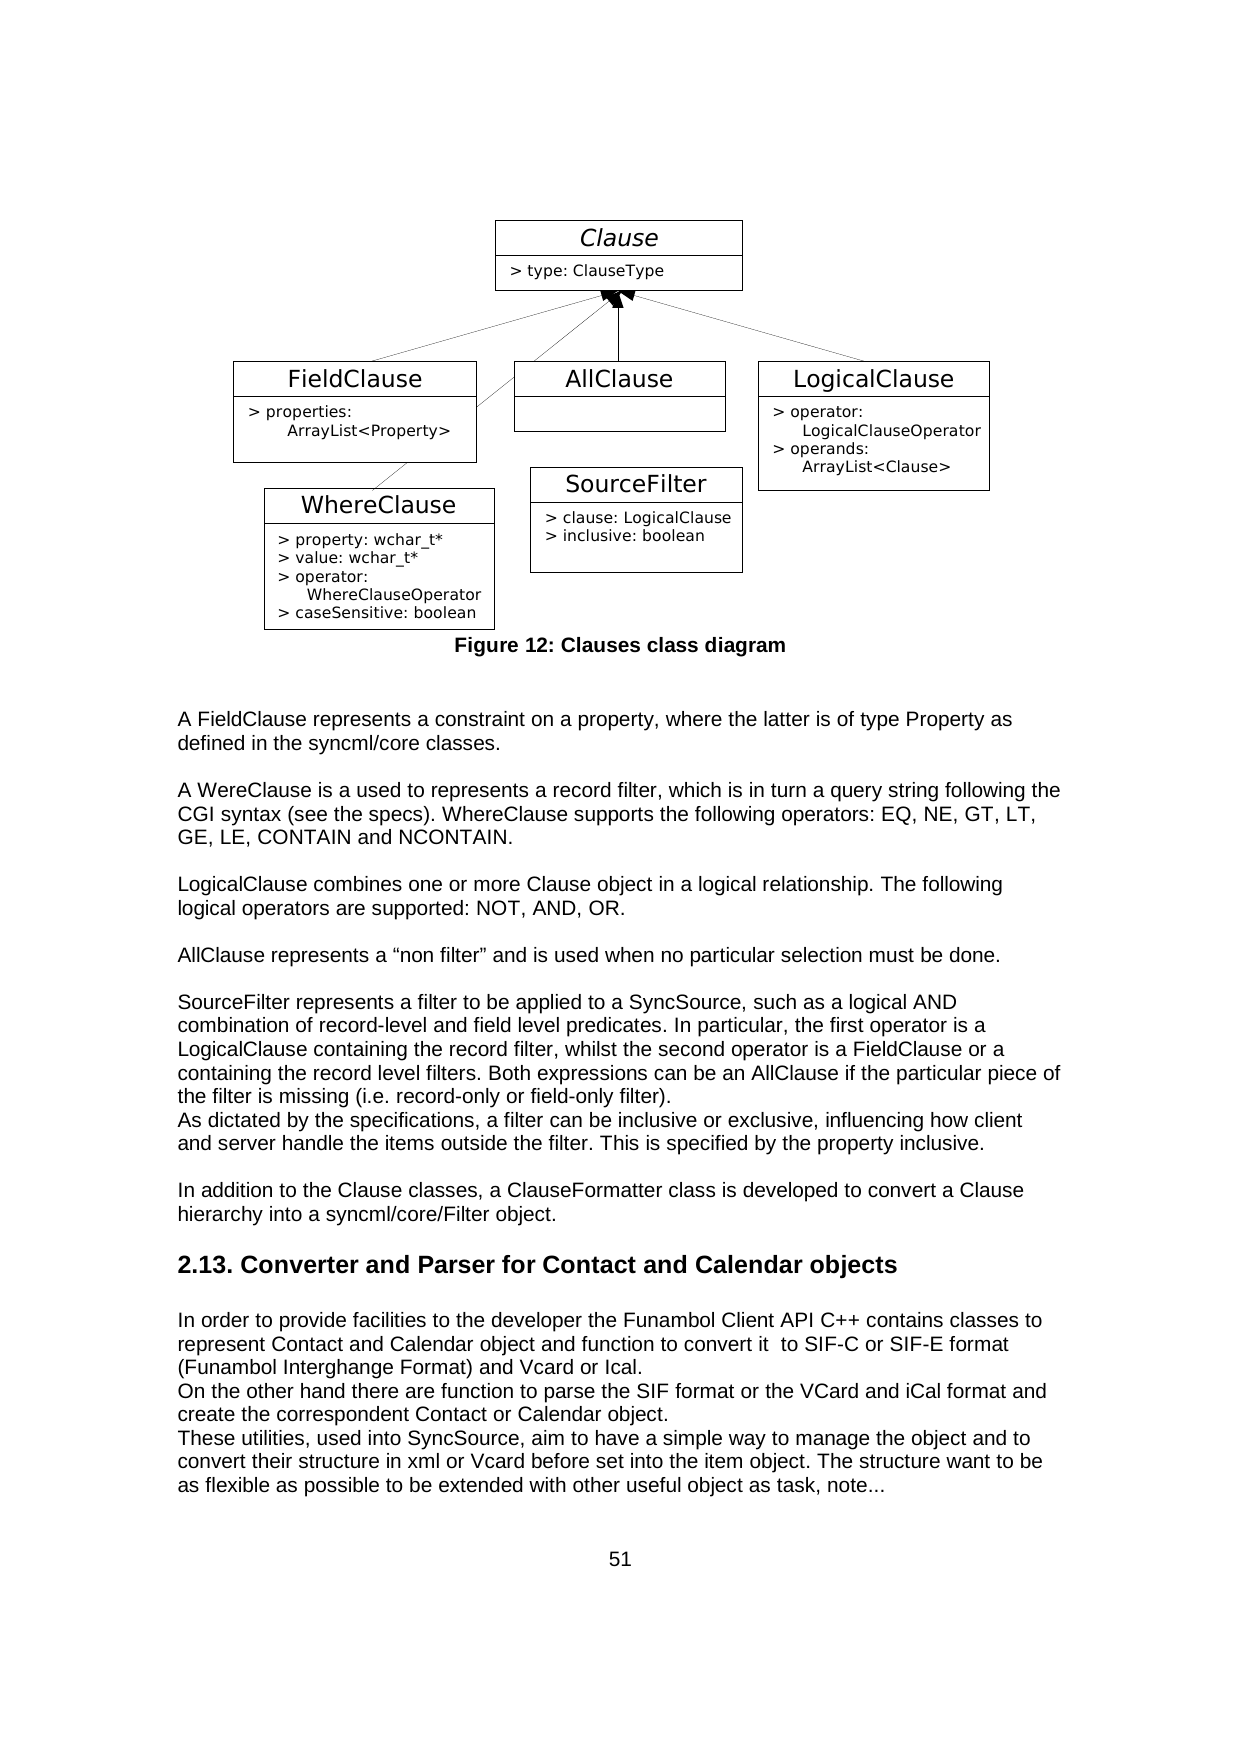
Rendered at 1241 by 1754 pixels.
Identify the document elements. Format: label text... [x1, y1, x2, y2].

text Figure 12: Clauses class diagram [196, 202, 1044, 657]
text In order to provide facilities to the developer the Funambol Client API C++ contains classes to represent Contact and Calendar object and function to convert it to SIF-C or SIF-E format (Funambol Interghange Format) and Vcard or Ical. [177, 1309, 1063, 1379]
text On the other hand there are function to parse the SIF format or the VCard and iCal format and create the correspondent Contact or Calendar object. [177, 1379, 1063, 1426]
text [196, 657, 1044, 661]
text SourceFilter represents a filter to be applied to a SyncSource, such as a logical AND combination of record-level and field level predicates. In particular, the first operator is a LogicalClause containing the record filter, whilst the second operator is a FieldClause or a containing the record level filters. Both expressions can be an AllClause if the particular piece of the filter is missing (i.e. record-only or field-only filter). [177, 990, 1063, 1108]
text As dictated by the specifications, a filter can be inclusive or exclusive, influencing how client and server handle the items outside the filter. This is specified by the property inclusive. [177, 1108, 1063, 1155]
subtitle Converter and Parser for Contact and Calendar objects [177, 1251, 1063, 1279]
text These utilities, used into SyncSource, aim to have a simple way to manage the object and to convert their structure in xml or Vcard before set into the item object. The structure want to be as flexible as possible to be extended with other useful object as task, note... [177, 1426, 1063, 1497]
text [196, 177, 1044, 202]
text LogicalClause combines one or more Clause object in a logical relationship. The following logical operators are supported: NOT, AND, OR. [177, 873, 1063, 920]
text AllClause represents a “non filter” and is used when no particular selection must be done. [177, 943, 1063, 967]
text In addition to the Clause classes, a ClauseFormatter class is developed to convert a Clause hierarchy into a syncml/core/Filter object. [177, 1179, 1063, 1226]
text A FieldClause represents a constraint on a property, where the latter is of type Property as defined in the syncml/core classes. [177, 708, 1063, 755]
text A WereClause is a used to represents a record filter, which is in turn a query string following the CGI syntax (see the specs). WhereClause supports the following operators: EQ, NE, GT, LT, GE, LE, CONTAIN and NCONTAIN. [177, 778, 1063, 849]
